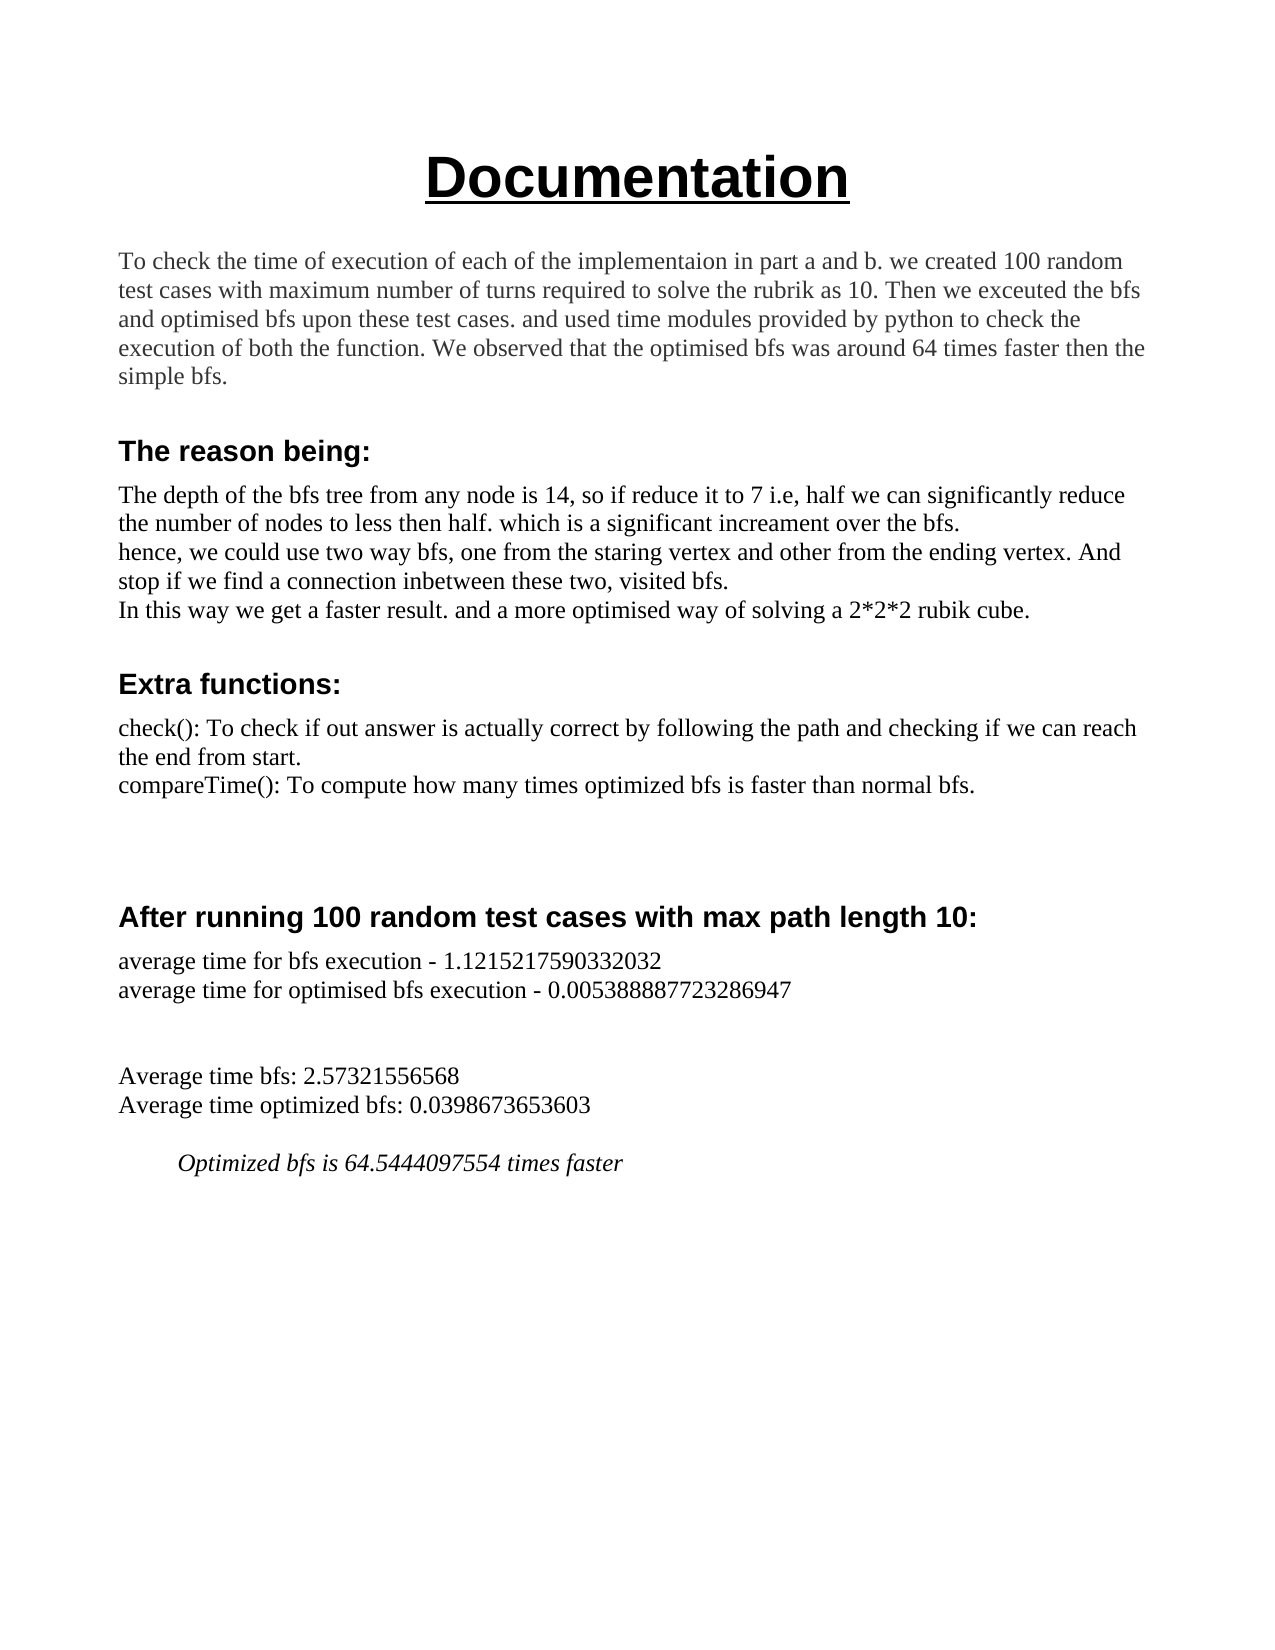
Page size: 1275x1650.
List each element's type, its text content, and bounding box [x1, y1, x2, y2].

text Average time bfs: 2.57321556568 [118, 1061, 1157, 1090]
text The depth of the bfs tree from any node is 14, so if reduce it to 7 i.e, half we can significantly reduce the number of nodes to less then half. which is a significant increament over the bfs. [118, 480, 1157, 537]
text average time for bfs execution - 1.1215217590332032 [118, 946, 1157, 975]
text To check the time of execution of each of the implementaion in part a and b. we created 100 random test cases with maximum number of turns required to solve the rubrik as 10. Then we exceuted the bfs and optimised bfs upon these test cases. and used time modules provided by python to check the execution of both the function. We observed that the optimised bfs was around 64 times faster then the simple bfs. [118, 246, 1157, 390]
text compareTime(): To compute how many times optimized bfs is faster than normal bfs. [118, 771, 1157, 799]
text check(): To check if out answer is actually correct by following the path and checking if we can reach the end from start. [118, 713, 1157, 771]
text average time for optimised bfs execution - 0.005388887723286947 [118, 975, 1157, 1004]
text In this way we get a faster result. and a more optimised way of solving a 2*2*2 rubik cube. [118, 595, 1157, 623]
text Optimized bfs is 64.5444097554 times faster [177, 1148, 1098, 1176]
text hence, we could use two way bfs, one from the staring vertex and other from the ending vertex. And stop if we find a connection inbetween these two, visited bfs. [118, 537, 1157, 595]
text Average time optimized bfs: 0.0398673653603 [118, 1090, 1157, 1119]
subtitle Extra functions: [118, 667, 1157, 701]
title Documentation [118, 143, 1157, 210]
subtitle After running 100 random test cases with max path length 10: [118, 900, 1157, 934]
subtitle The reason being: [118, 433, 1157, 467]
